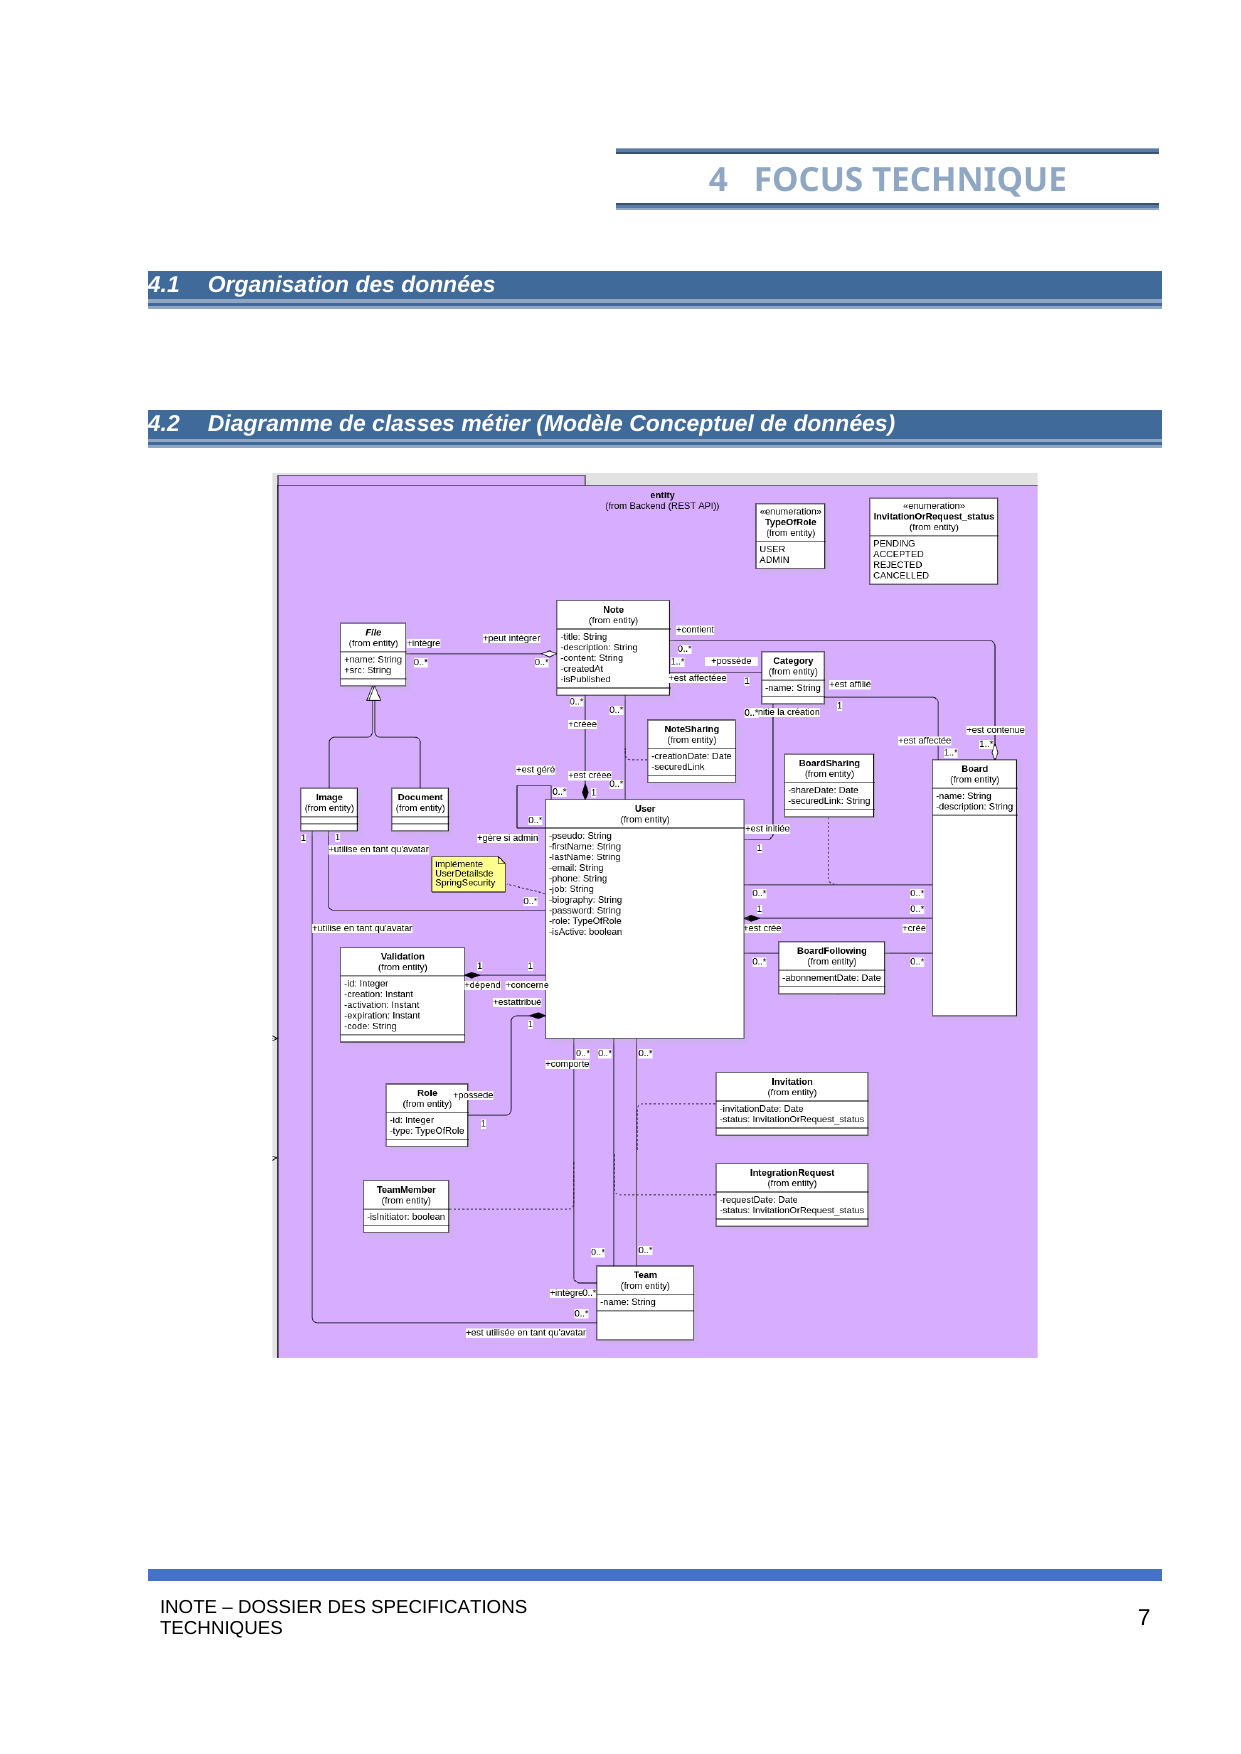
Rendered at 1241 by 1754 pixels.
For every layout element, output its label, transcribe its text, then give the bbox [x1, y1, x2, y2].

subtitle Organisation des données [148, 271, 1162, 299]
picture [272, 473, 1038, 1358]
subtitle Focus Technique [616, 154, 1159, 203]
subtitle Diagramme de classes métier (Modèle Conceptuel de données) [148, 410, 1162, 439]
